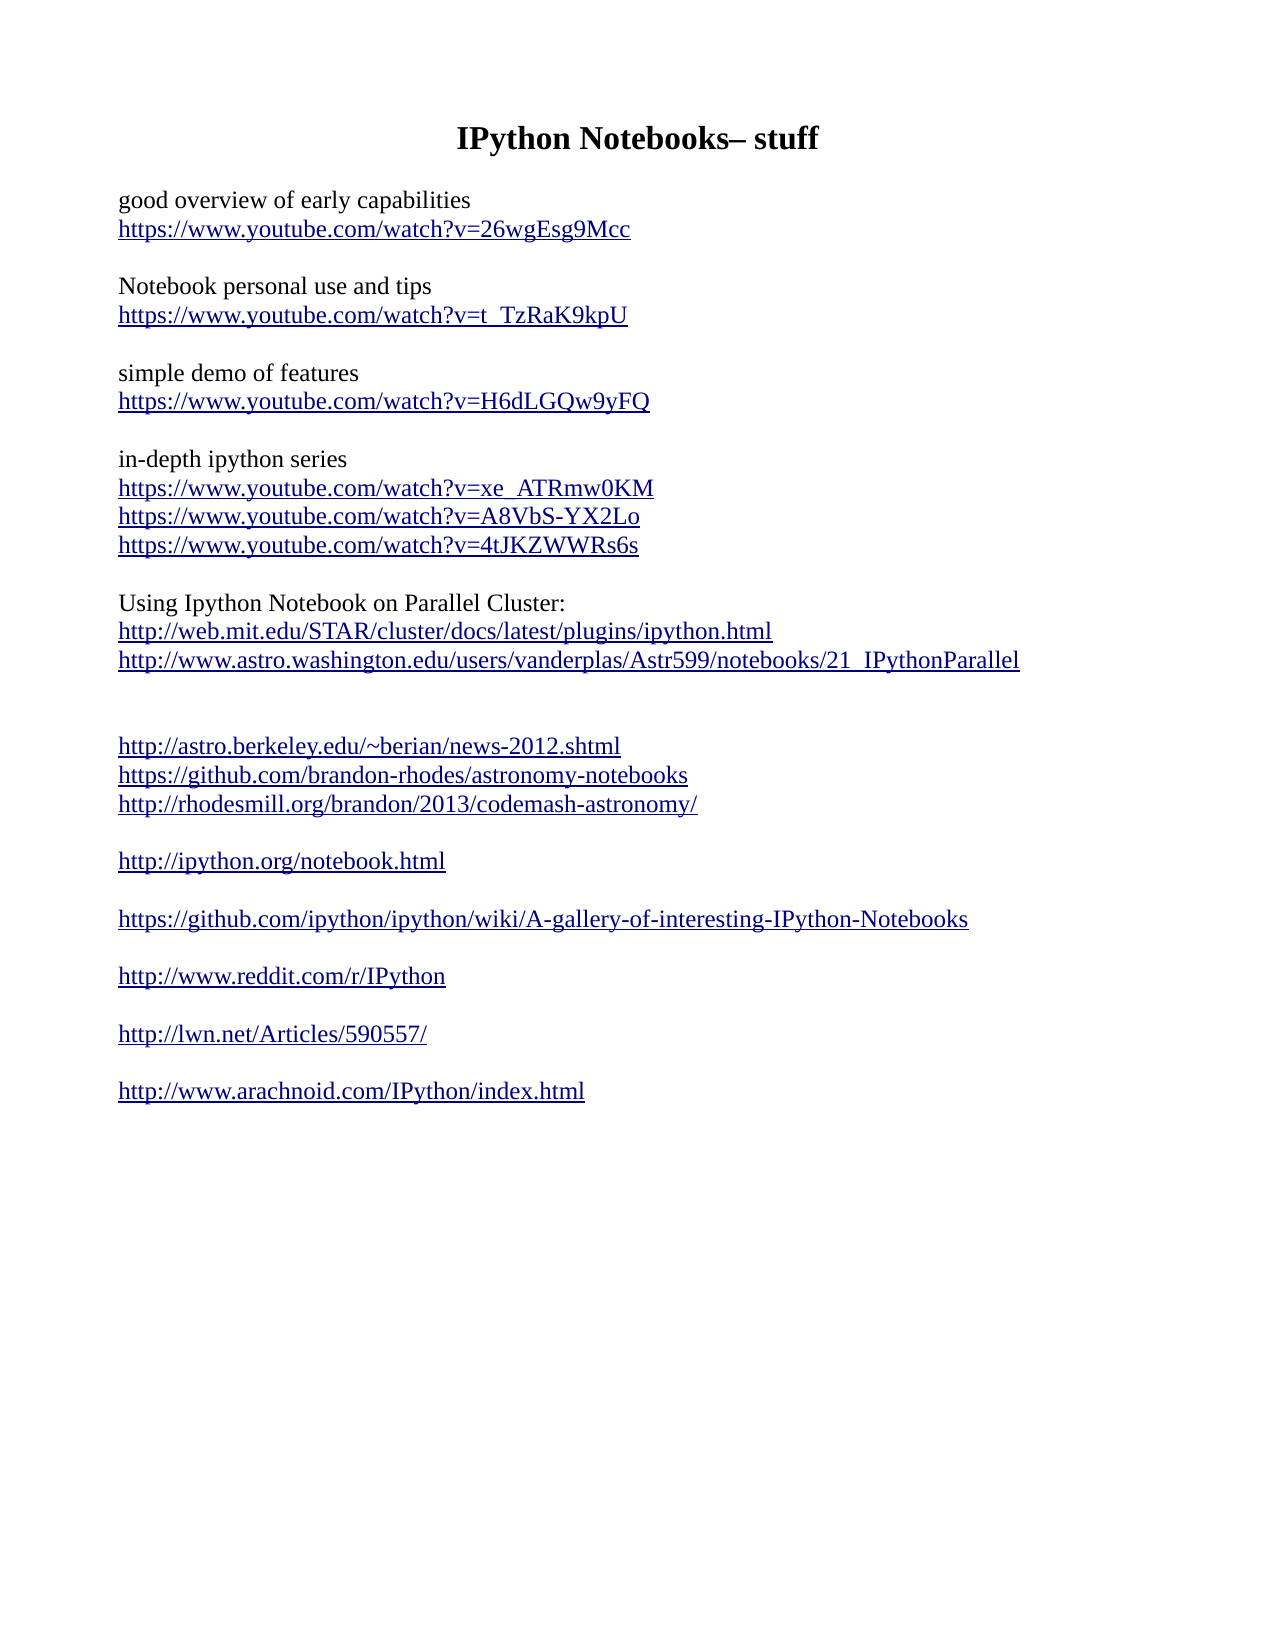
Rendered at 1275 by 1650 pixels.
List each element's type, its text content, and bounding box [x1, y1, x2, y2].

text https://www.youtube.com/watch?v=4tJKZWWRs6s [118, 530, 1157, 559]
text http://www.reddit.com/r/IPython [118, 961, 1157, 990]
text https://github.com/ipython/ipython/wiki/A-gallery-of-interesting-IPython-Notebooks [118, 904, 1157, 933]
text http://www.arachnoid.com/IPython/index.html [118, 1076, 1157, 1105]
text IPython Notebooks– stuff [118, 118, 1157, 156]
text https://www.youtube.com/watch?v=A8VbS-YX2Lo [118, 501, 1157, 530]
text http://www.astro.washington.edu/users/vanderplas/Astr599/notebooks/21_IPythonParallel [118, 645, 1157, 674]
text http://lwn.net/Articles/590557/ [118, 1019, 1157, 1048]
text Notebook personal use and tips [118, 271, 1157, 300]
text Using Ipython Notebook on Parallel Cluster: [118, 588, 1157, 616]
text https://www.youtube.com/watch?v=26wgEsg9Mcc [118, 214, 1157, 243]
text http://web.mit.edu/STAR/cluster/docs/latest/plugins/ipython.html [118, 616, 1157, 645]
text http://rhodesmill.org/brandon/2013/codemash-astronomy/ [118, 789, 1157, 818]
text simple demo of features [118, 358, 1157, 386]
text https://www.youtube.com/watch?v=xe_ATRmw0KM [118, 473, 1157, 501]
text http://astro.berkeley.edu/~berian/news-2012.shtml [118, 731, 1157, 760]
text https://www.youtube.com/watch?v=H6dLGQw9yFQ [118, 386, 1157, 415]
text https://github.com/brandon-rhodes/astronomy-notebooks [118, 760, 1157, 789]
text https://www.youtube.com/watch?v=t_TzRaK9kpU [118, 300, 1157, 329]
text good overview of early capabilities [118, 185, 1157, 214]
text in-depth ipython series [118, 444, 1157, 473]
text http://ipython.org/notebook.html [118, 846, 1157, 875]
